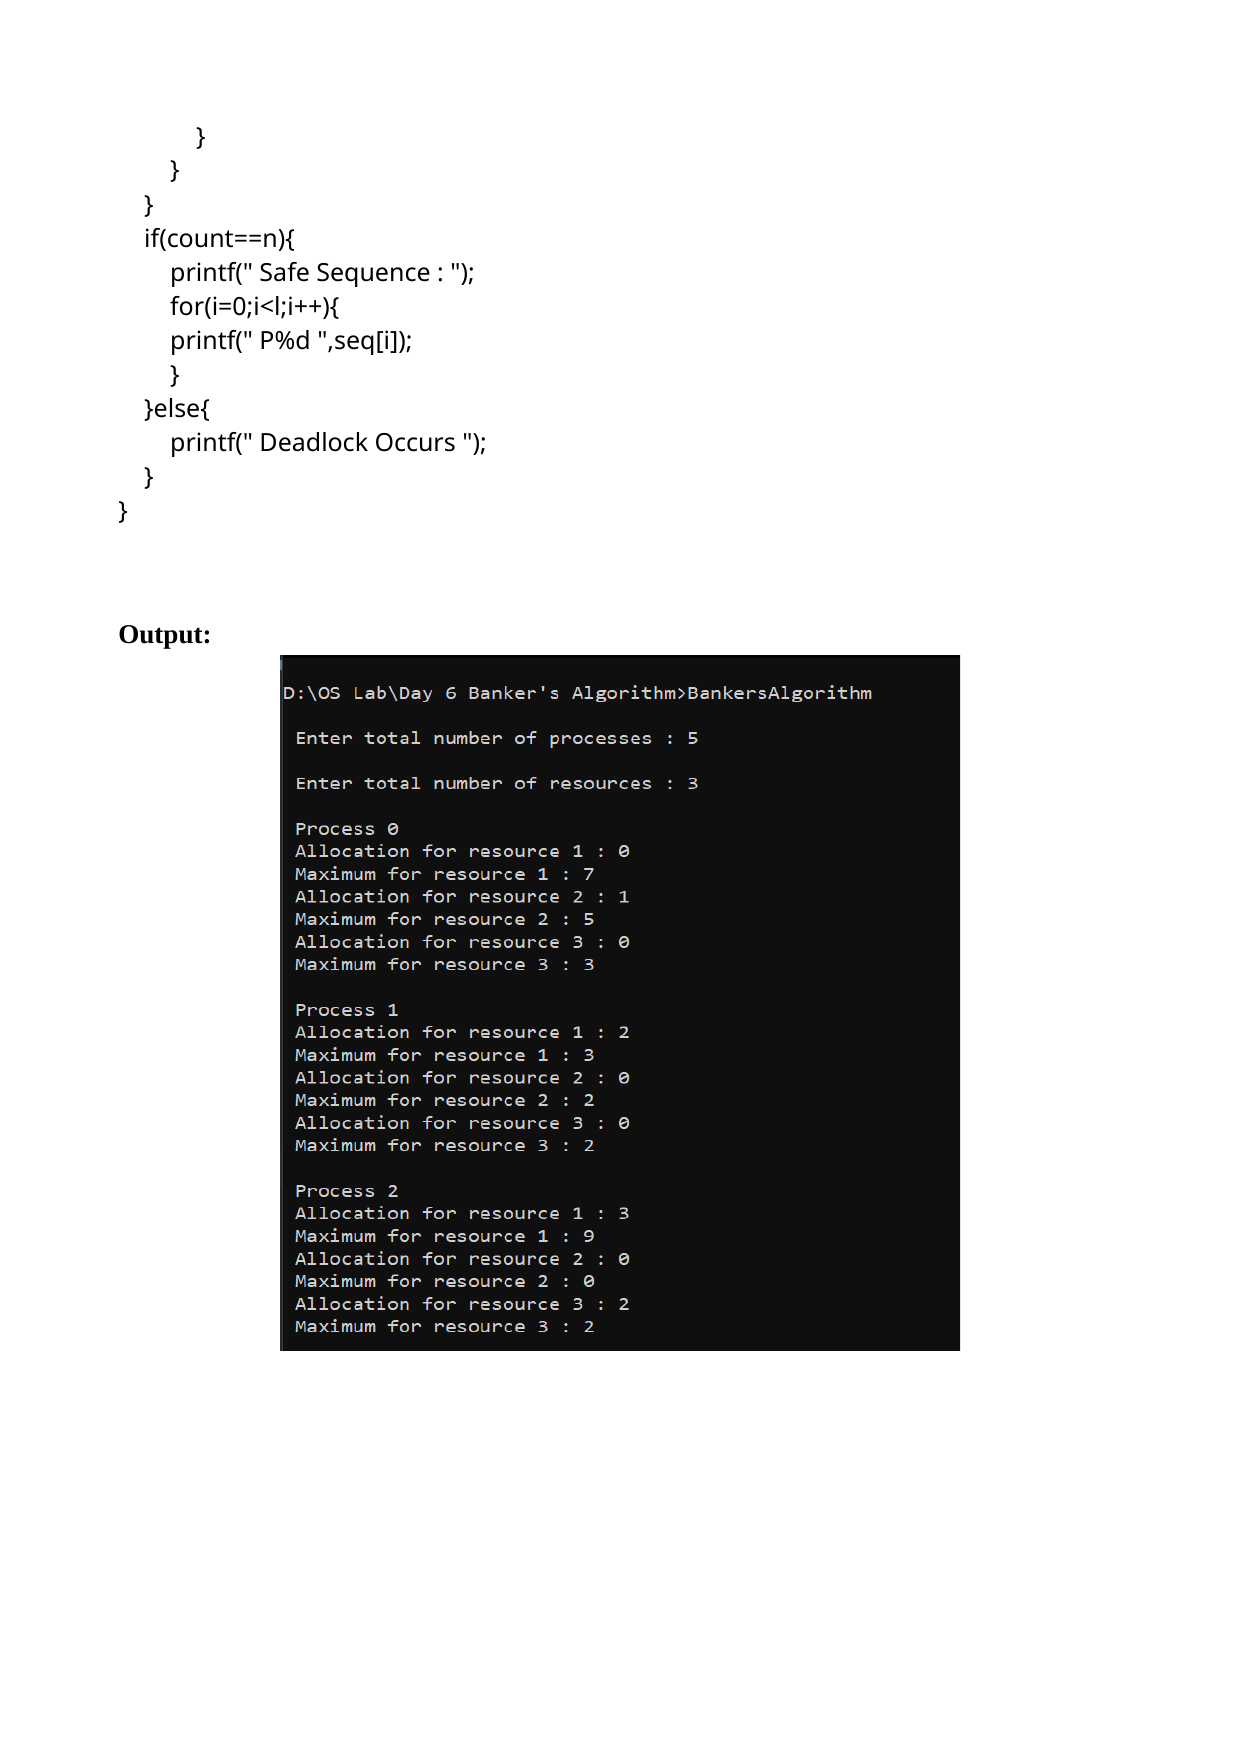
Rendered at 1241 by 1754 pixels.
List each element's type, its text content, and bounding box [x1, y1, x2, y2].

picture [280, 655, 961, 1351]
text Output: [118, 618, 1122, 649]
text } } } if(count==n){ printf(" Safe Sequence : "); for(i=0;i<l;i++){ printf(" P%d ",seq[i]); } }else{ printf(" Deadlock Occurs "); } } [118, 118, 1122, 556]
